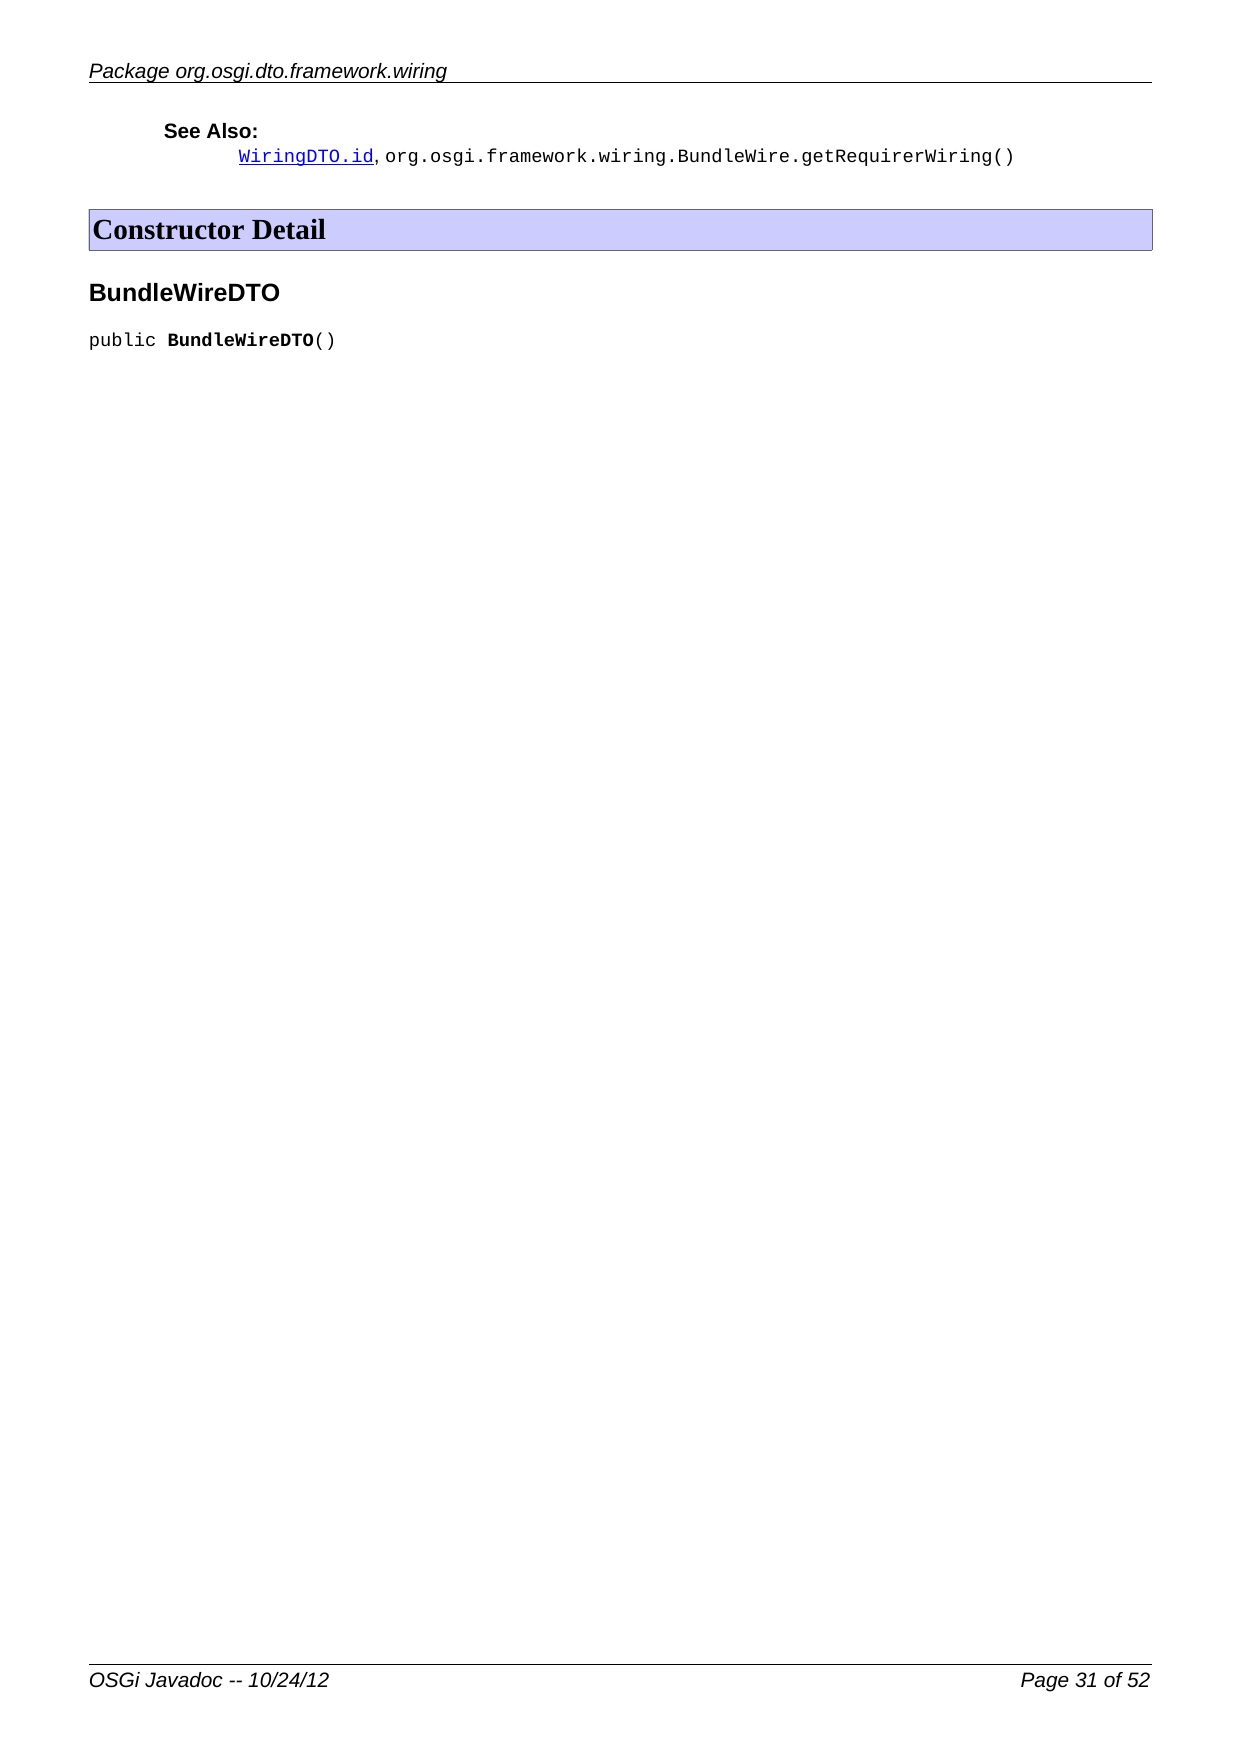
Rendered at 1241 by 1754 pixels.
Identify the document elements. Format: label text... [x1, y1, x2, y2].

text WiringDTO.id, org.osgi.framework.wiring.BundleWire.getRequirerWiring() [238, 142, 1152, 168]
text See Also: [163, 118, 1152, 142]
text public BundleWireDTO() [88, 331, 1152, 352]
subtitle BundleWireDTO [88, 278, 1152, 307]
subtitle Constructor Detail [90, 210, 1152, 250]
